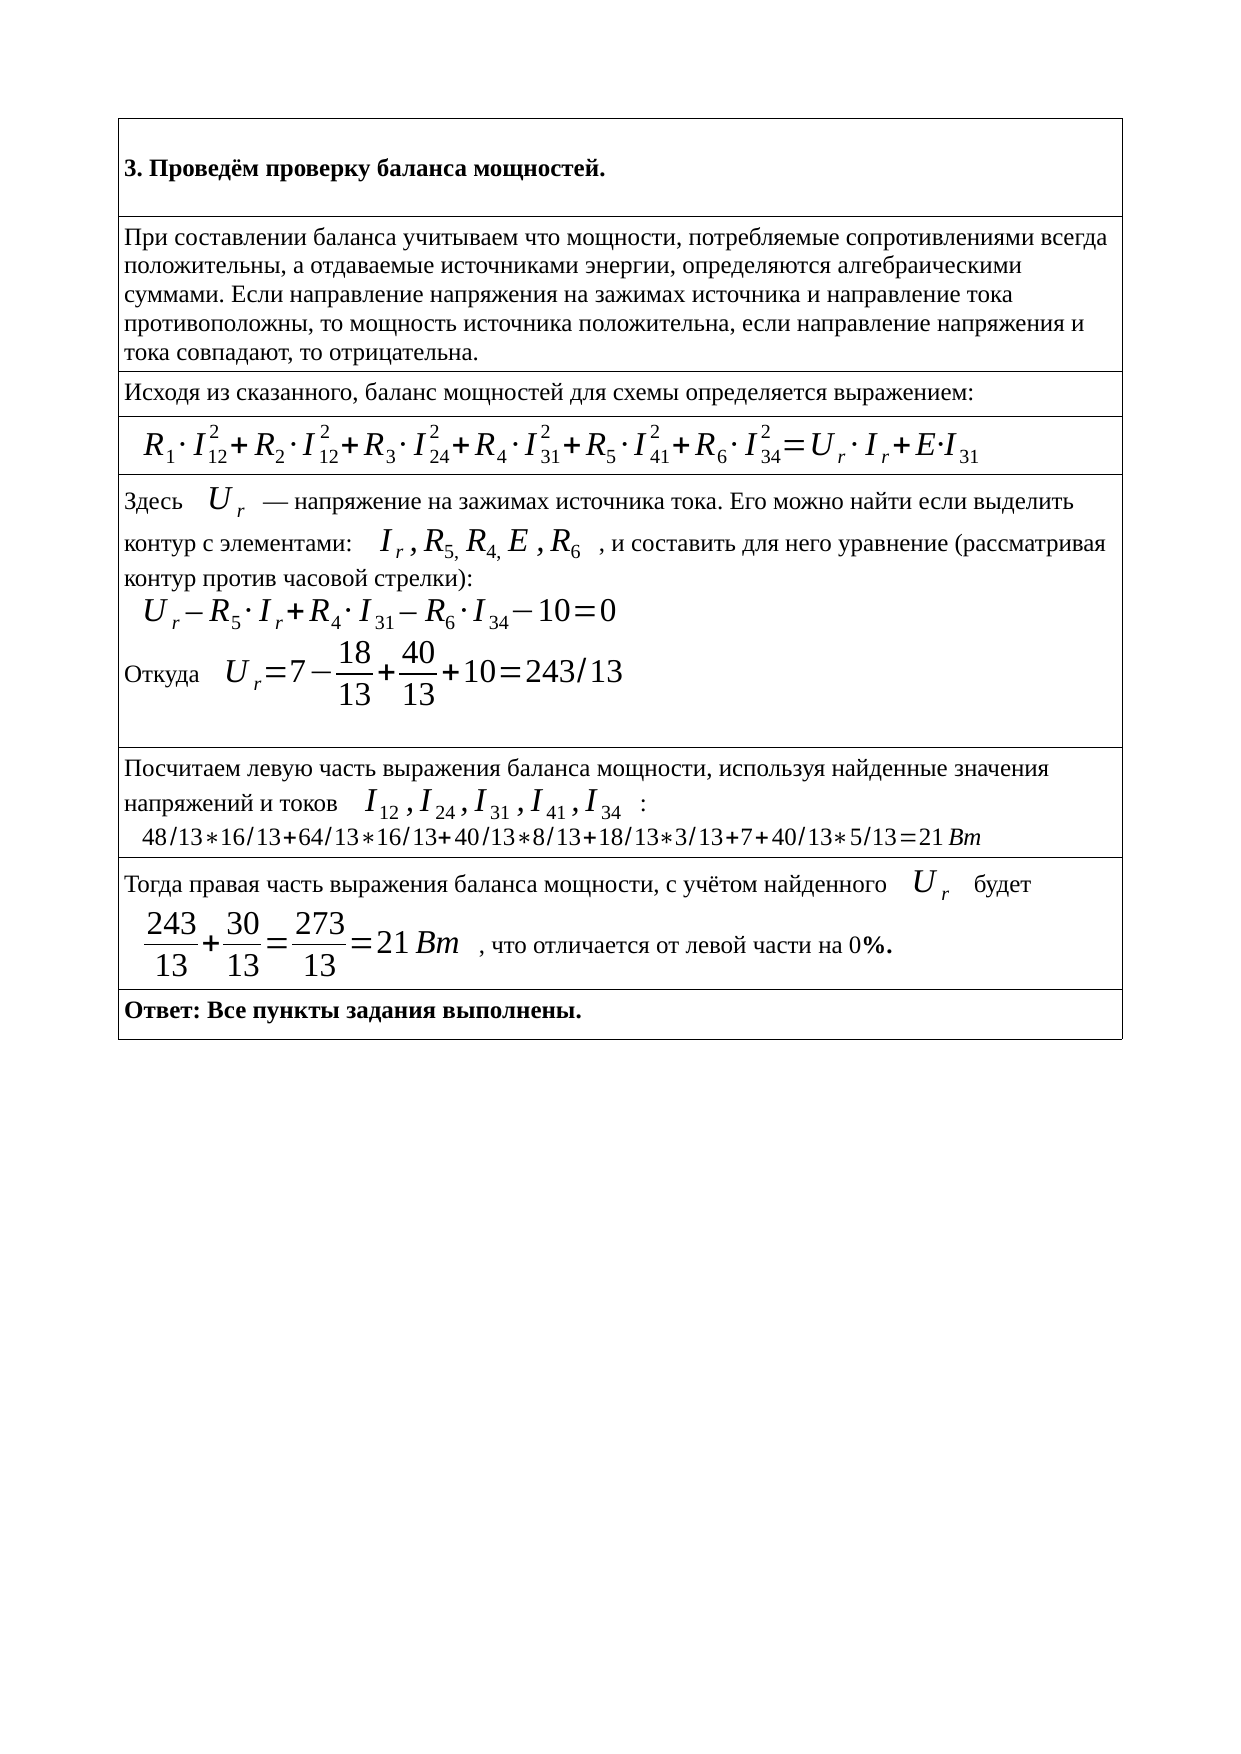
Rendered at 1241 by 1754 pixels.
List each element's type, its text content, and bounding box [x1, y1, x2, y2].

table_cell 3. Проведём проверку баланса мощностей. [119, 119, 1122, 216]
table_cell [119, 417, 1122, 474]
table_cell Ответ: Все пункты задания выполнены. [119, 990, 1122, 1039]
table_cell Исходя из сказанного, баланс мощностей для схемы определяется выражением: [119, 372, 1122, 416]
table_cell Здесь — напряжение на зажимах источника тока. Его можно найти если выделить контур с элементами: , и составить для него уравнение (рассматривая контур против часовой стрелки): Откуда [119, 475, 1122, 747]
table_cell Посчитаем левую часть выражения баланса мощности, используя найденные значения напряжений и токов : [119, 748, 1122, 857]
table_cell Тогда правая часть выражения баланса мощности, с учётом найденного будет , что отличается от левой части на 0%. [119, 858, 1122, 989]
table_cell При составлении баланса учитываем что мощности, потребляемые сопротивлениями всегда положительны, а отдаваемые источниками энергии, определяются алгебраическими суммами. Если направление напряжения на зажимах источника и направление тока противоположны, то мощность источника положительна, если направление напряжения и тока совпадают, то отрицательна. [119, 217, 1122, 371]
